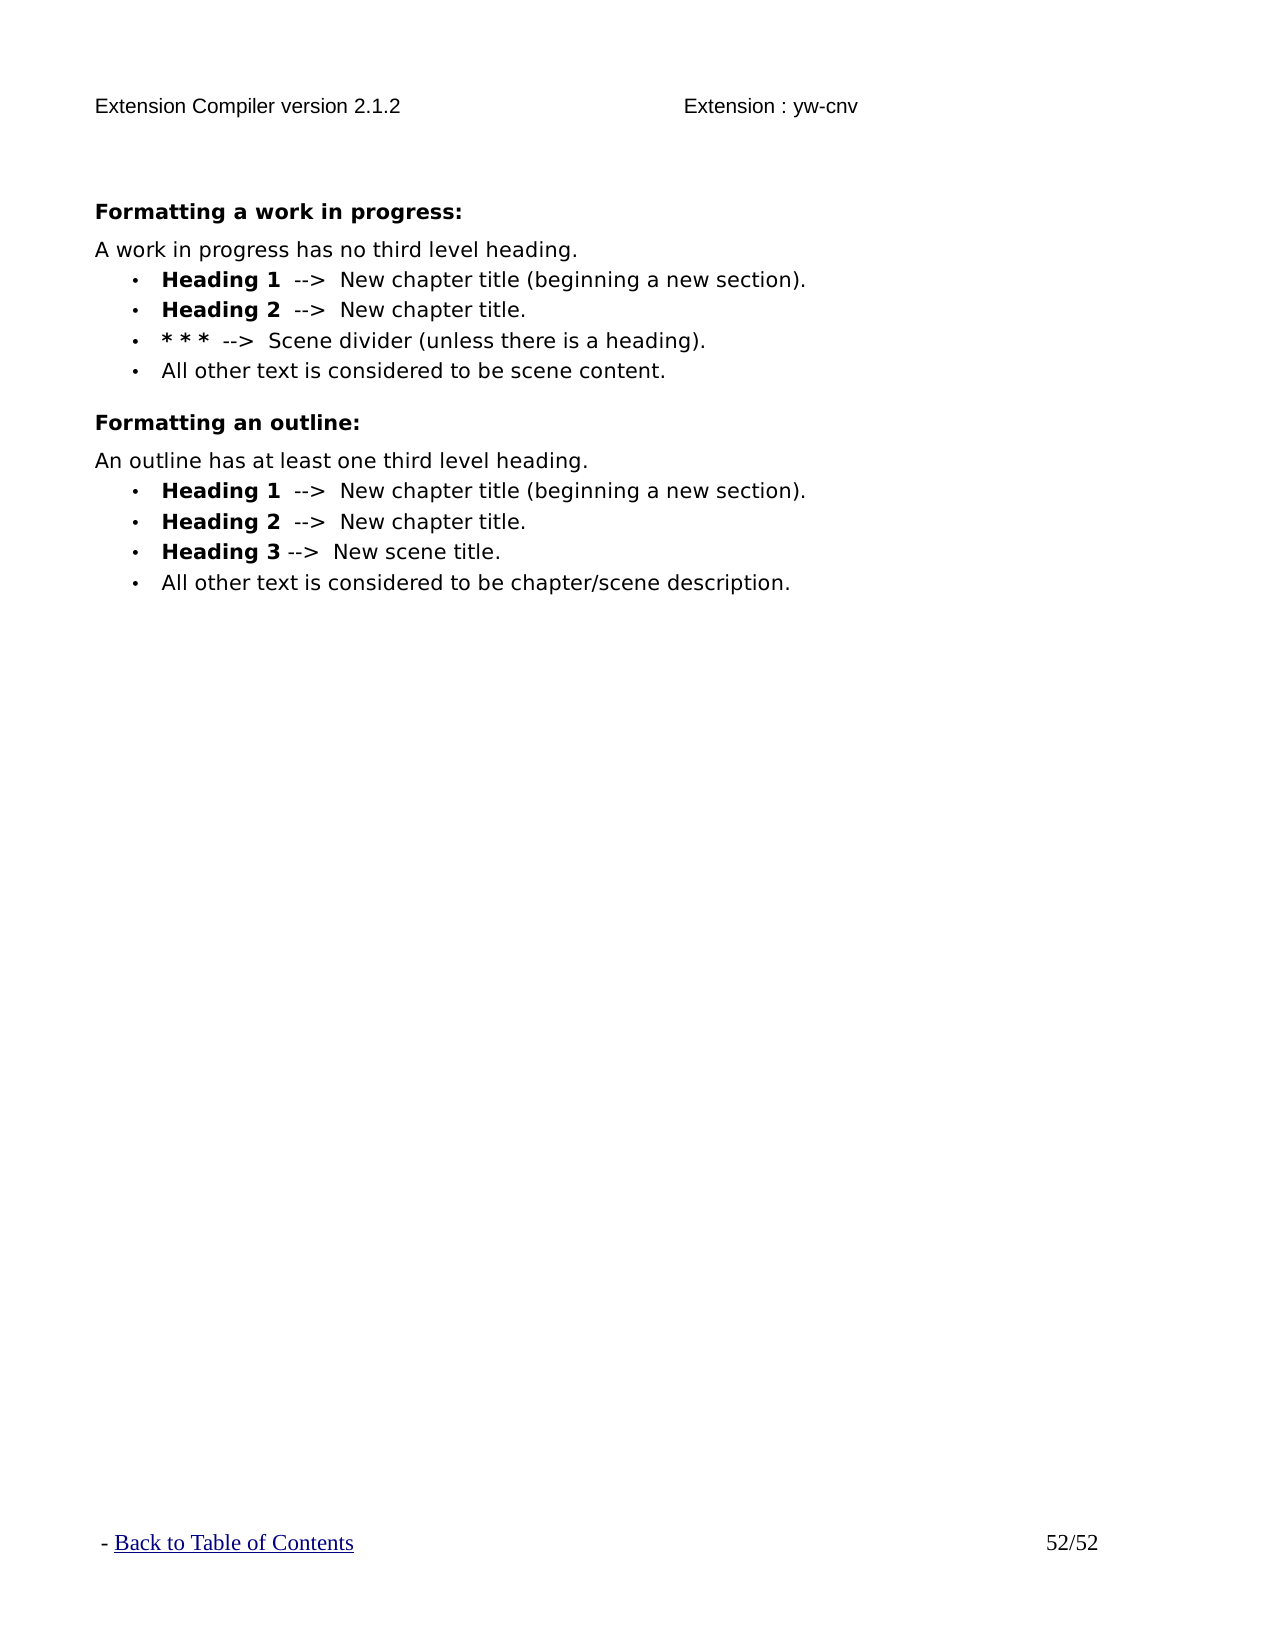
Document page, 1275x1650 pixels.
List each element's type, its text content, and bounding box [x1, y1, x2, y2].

text Formatting an outline: [94, 411, 1181, 436]
list Heading 2 --> New chapter title. [132, 298, 1181, 323]
text An outline has at least one third level heading. [94, 449, 1181, 474]
text Formatting a work in progress: [94, 200, 1181, 224]
list Heading 1 --> New chapter title (beginning a new section). [132, 479, 1181, 504]
list Heading 3 --> New scene title. [132, 540, 1181, 564]
list * * * --> Scene divider (unless there is a heading). [132, 329, 1181, 353]
list Heading 2 --> New chapter title. [132, 510, 1181, 534]
text A work in progress has no third level heading. [94, 238, 1181, 262]
list Heading 1 --> New chapter title (beginning a new section). [132, 268, 1181, 292]
list All other text is considered to be scene content. [132, 359, 1181, 383]
list All other text is considered to be chapter/scene description. [132, 570, 1181, 595]
